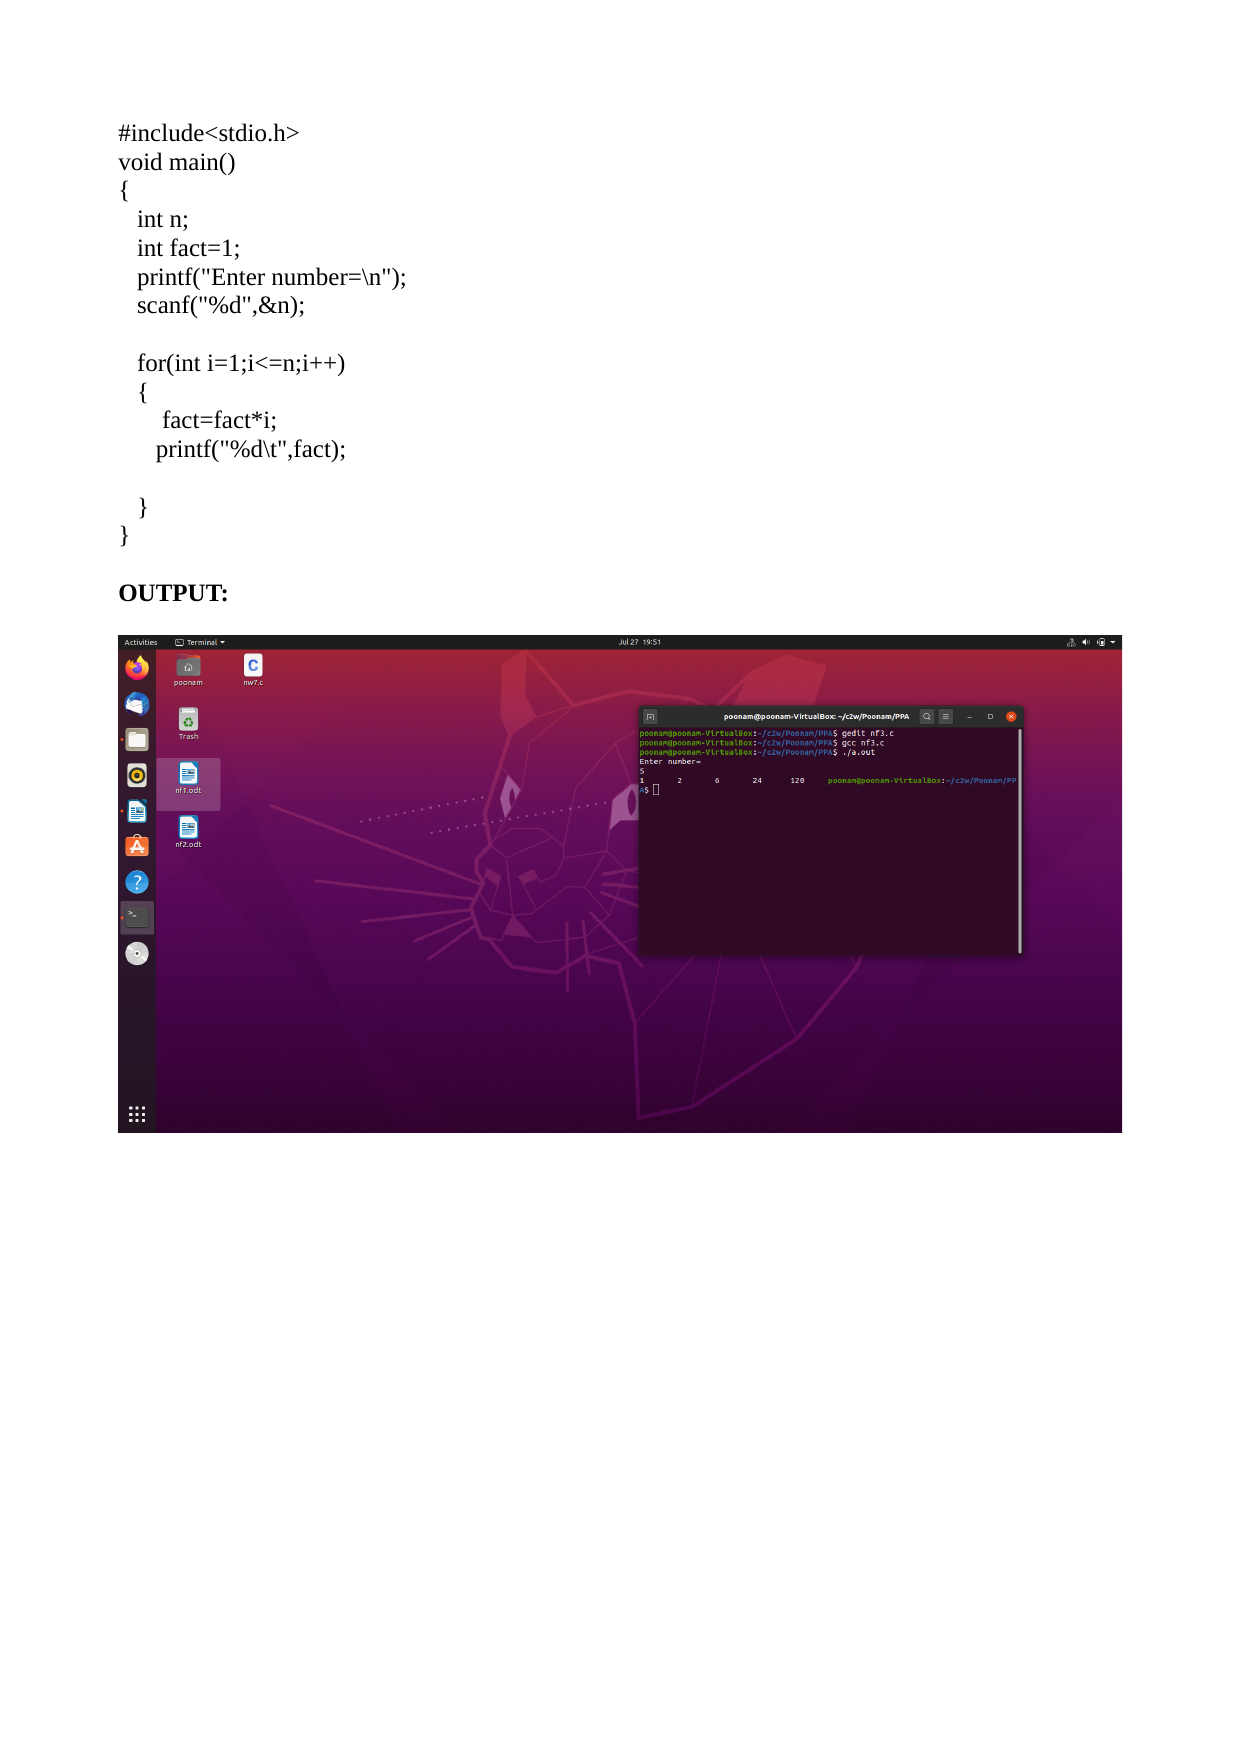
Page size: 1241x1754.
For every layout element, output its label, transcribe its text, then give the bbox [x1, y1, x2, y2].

text fact=fact*i; [118, 406, 1122, 434]
text scanf("%d",&n); [118, 291, 1122, 319]
text printf("%d\t",fact); [118, 434, 1122, 463]
text for(int i=1;i<=n;i++) [118, 348, 1122, 377]
text int fact=1; [118, 233, 1122, 262]
text #include<stdio.h> [118, 118, 1122, 147]
text OUTPUT: [118, 578, 1122, 607]
text void main() [118, 147, 1122, 176]
text { [118, 176, 1122, 204]
text { [118, 377, 1122, 406]
text printf("Enter number=\n"); [118, 262, 1122, 291]
text int n; [118, 204, 1122, 233]
picture [118, 635, 1123, 1133]
text } [118, 492, 1122, 521]
text } [118, 521, 1122, 549]
